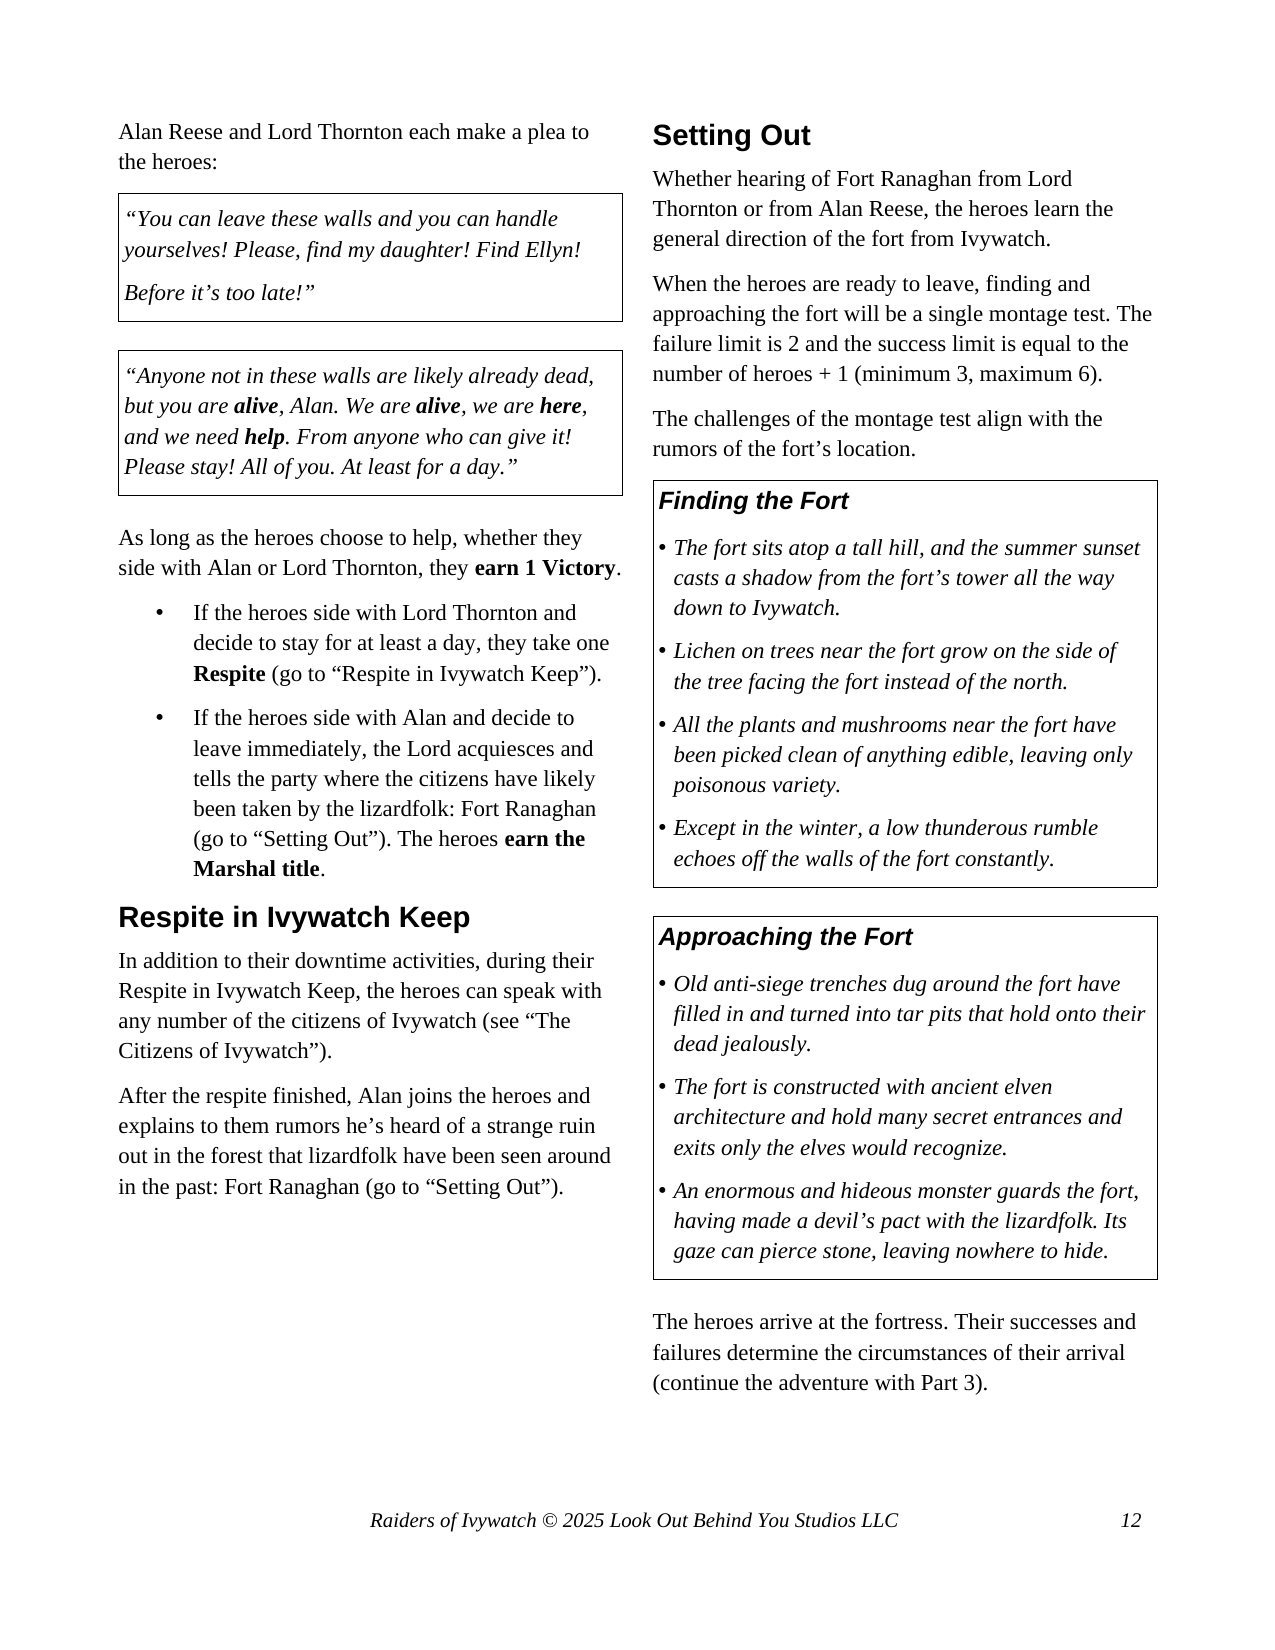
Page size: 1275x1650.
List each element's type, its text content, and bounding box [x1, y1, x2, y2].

list If the heroes side with Lord Thornton and decide to stay for at least a day, they take one Respite (go to “Respite in Ivywatch Keep”). [156, 599, 622, 686]
list If the heroes side with Alan and decide to leave immediately, the Lord acquiesces and tells the party where the citizens have likely been taken by the lizardfolk: Fort Ranaghan (go to “Setting Out”). The heroes earn the Marshal title. [156, 704, 622, 882]
table_header “You can leave these walls and you can handle yourselves! Please, find my daughter! Find Ellyn! Before it’s too late!” [119, 194, 622, 321]
text When the heroes are ready to leave, finding and approaching the fort will be a single montage test. The failure limit is 2 and the success limit is equal to the number of heroes + 1 (minimum 3, maximum 6). [652, 270, 1157, 387]
text In addition to their downtime activities, during their Respite in Ivywatch Keep, the heroes can speak with any number of the citizens of Ivywatch (see “The Citizens of Ivywatch”). [118, 947, 622, 1064]
text Whether hearing of Fort Ranaghan from Lord Thornton or from Alan Reese, the heroes learn the general direction of the fort from Ivywatch. [652, 164, 1157, 251]
text The challenges of the montage test align with the rumors of the fort’s location. [652, 405, 1157, 462]
text The heroes arrive at the fortress. Their successes and failures determine the circumstances of their arrival (continue the adventure with Part 3). [652, 1308, 1157, 1395]
text After the respite finished, Alan joins the heroes and explains to them rumors he’s heard of a strange ruin out in the forest that lizardfolk have been seen around in the past: Fort Ranaghan (go to “Setting Out”). [118, 1082, 622, 1199]
text Alan Reese and Lord Thornton each make a plea to the heroes: [118, 118, 622, 175]
table_header Finding the Fort The fort sits atop a tall hill, and the summer sunset casts a shadow from the fort’s tower all the way down to Ivywatch. Lichen on trees near the fort grow on the side of the tree facing the fort instead of the north. All the plants and mushrooms near the fort have been picked clean of anything edible, leaving only poisonous variety. Except in the winter, a low thunderous rumble echoes off the walls of the fort constantly. [654, 481, 1157, 887]
text As long as the heroes choose to help, whether they side with Alan or Lord Thornton, they earn 1 Victory. [118, 524, 622, 581]
table_header “Anyone not in these walls are likely already dead, but you are alive, Alan. We are alive, we are here, and we need help. From anyone who can give it! Please stay! All of you. At least for a day.” [119, 351, 622, 495]
subtitle Respite in Ivywatch Keep [118, 900, 622, 934]
subtitle Setting Out [652, 118, 1157, 152]
table_header Approaching the Fort Old anti-siege trenches dug around the fort have filled in and turned into tar pits that hold onto their dead jealously. The fort is constructed with ancient elven architecture and hold many secret entrances and exits only the elves would recognize. An enormous and hideous monster guards the fort, having made a devil’s pact with the lizardfolk. Its gaze can pierce stone, leaving nowhere to hide. [654, 917, 1157, 1279]
